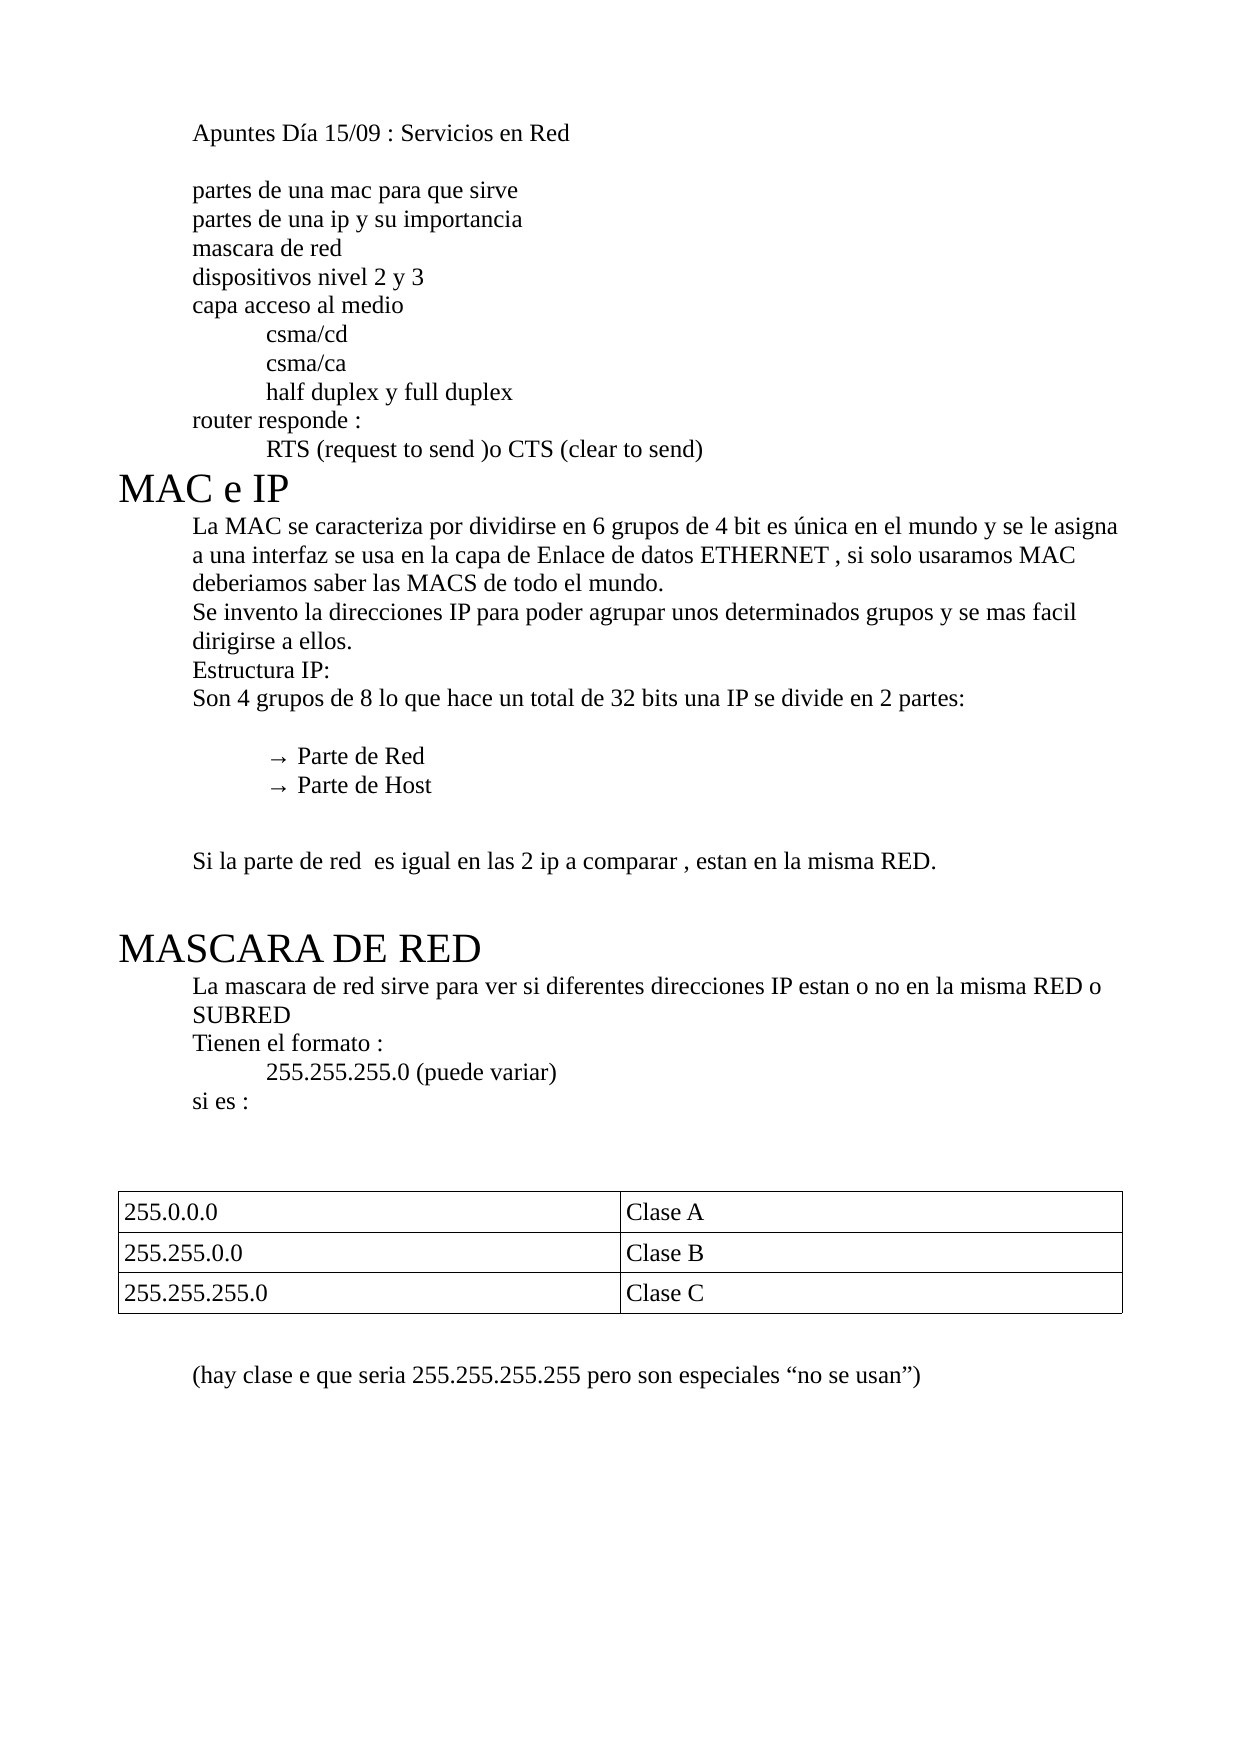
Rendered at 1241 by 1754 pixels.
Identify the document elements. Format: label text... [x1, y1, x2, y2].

table_header Clase A [621, 1192, 1122, 1232]
text half duplex y full duplex [192, 377, 1122, 406]
text Tienen el formato : [118, 1028, 1122, 1057]
text → Parte de Host [192, 770, 1122, 798]
text RTS (request to send )o CTS (clear to send) [192, 434, 1122, 463]
text Si la parte de red es igual en las 2 ip a comparar , estan en la misma RED. [192, 846, 1122, 875]
text → Parte de Red [192, 741, 1122, 770]
text si es : [118, 1086, 1122, 1115]
text Estructura IP: [192, 655, 1122, 683]
text csma/ca [192, 348, 1122, 377]
table_cell Clase C [621, 1273, 1122, 1312]
table_cell 255.255.255.0 [119, 1273, 620, 1312]
table_cell 255.255.0.0 [119, 1233, 620, 1272]
text partes de una mac para que sirve [192, 176, 1122, 204]
text csma/cd [192, 319, 1122, 348]
text La mascara de red sirve para ver si diferentes direcciones IP estan o no en la misma RED o SUBRED [118, 971, 1122, 1028]
text Son 4 grupos de 8 lo que hace un total de 32 bits una IP se divide en 2 partes: [192, 683, 1122, 712]
text Se invento la direcciones IP para poder agrupar unos determinados grupos y se mas facil dirigirse a ellos. [192, 597, 1122, 655]
text MASCARA DE RED [118, 923, 1122, 971]
text dispositivos nivel 2 y 3 [192, 262, 1122, 291]
text capa acceso al medio [192, 291, 1122, 319]
text Apuntes Día 15/09 : Servicios en Red [192, 118, 1122, 147]
text (hay clase e que seria 255.255.255.255 pero son especiales “no se usan”) [192, 1360, 1122, 1389]
text mascara de red [192, 233, 1122, 262]
text MAC e IP [118, 463, 1122, 511]
table_header 255.0.0.0 [119, 1192, 620, 1232]
text partes de una ip y su importancia [192, 204, 1122, 233]
text La MAC se caracteriza por dividirse en 6 grupos de 4 bit es única en el mundo y se le asigna a una interfaz se usa en la capa de Enlace de datos ETHERNET , si solo usaramos MAC deberiamos saber las MACS de todo el mundo. [192, 511, 1122, 597]
text 255.255.255.0 (puede variar) [118, 1057, 1122, 1086]
table_cell Clase B [621, 1233, 1122, 1272]
text router responde : [192, 406, 1122, 434]
